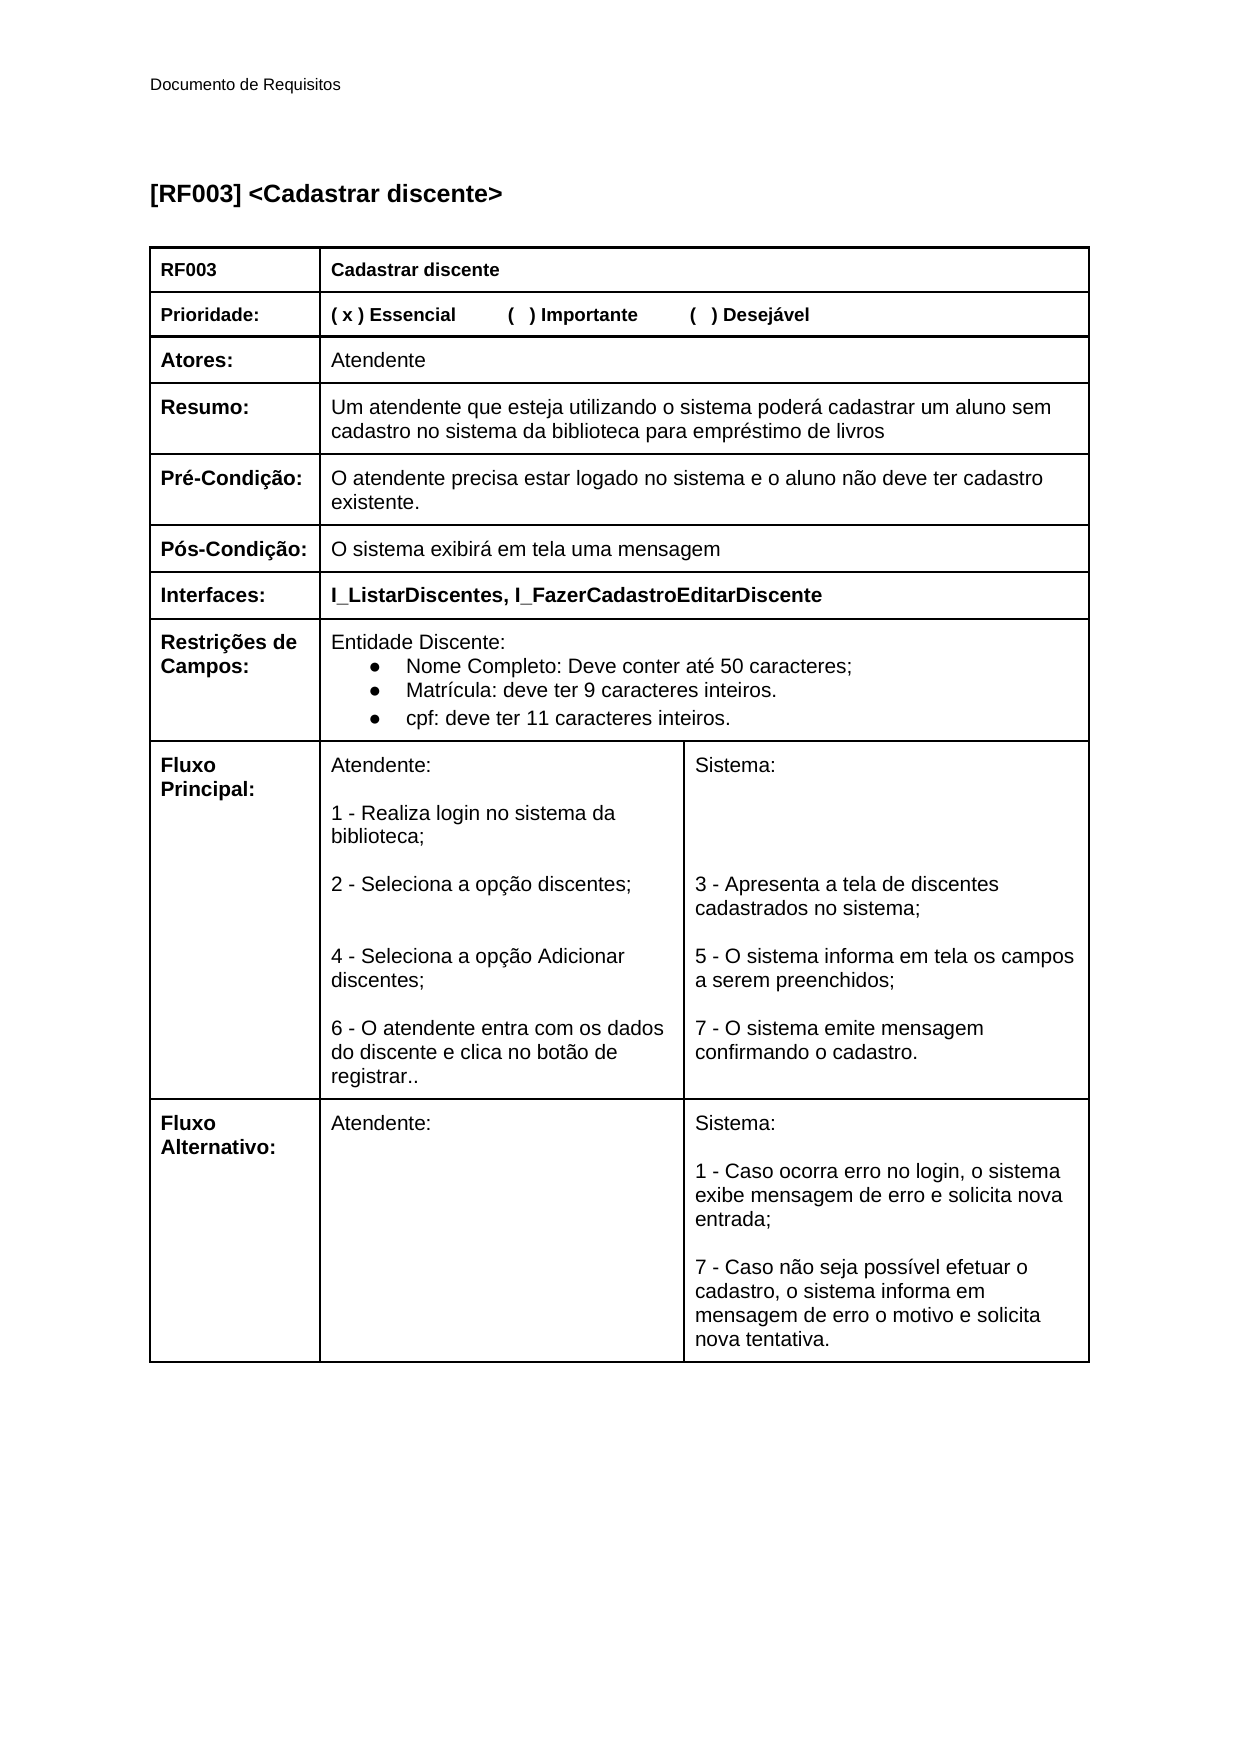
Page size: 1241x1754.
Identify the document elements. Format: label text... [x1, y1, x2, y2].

table_cell Atendente [321, 338, 1088, 382]
table_cell Atendente: [321, 1100, 683, 1361]
table_cell O sistema exibirá em tela uma mensagem [321, 526, 1088, 571]
table_cell Interfaces: [151, 573, 319, 618]
table_cell O atendente precisa estar logado no sistema e o aluno não deve ter cadastro existente. [321, 455, 1088, 524]
table_cell Atores: [151, 338, 319, 382]
table_cell Fluxo Alternativo: [151, 1100, 319, 1361]
table_cell Restrições de Campos: [151, 620, 319, 740]
table_cell Sistema: 1 - Caso ocorra erro no login, o sistema exibe mensagem de erro e solicita nova entrada; 7 - Caso não seja possível efetuar o cadastro, o sistema informa em mensagem de erro o motivo e solicita nova tentativa. [685, 1100, 1088, 1361]
table_cell Atendente: 1 - Realiza login no sistema da biblioteca; 2 - Seleciona a opção discentes; 4 - Seleciona a opção Adicionar discentes; 6 - O atendente entra com os dados do discente e clica no botão de registrar.. [321, 742, 683, 1098]
table_cell Pré-Condição: [151, 455, 319, 524]
table_cell Prioridade: [151, 293, 319, 335]
table_header RF003 [151, 249, 319, 291]
table_cell Resumo: [151, 384, 319, 453]
table_cell ( x ) Essencial ( ) Importante ( ) Desejável [321, 293, 1088, 335]
table_cell Pós-Condição: [151, 526, 319, 571]
subtitle [RF003] <Cadastrar discente> [150, 179, 1090, 208]
table_cell Um atendente que esteja utilizando o sistema poderá cadastrar um aluno sem cadastro no sistema da biblioteca para empréstimo de livros [321, 384, 1088, 453]
table_cell Entidade Discente: Nome Completo: Deve conter até 50 caracteres; Matrícula: deve ter 9 caracteres inteiros. cpf: deve ter 11 caracteres inteiros. [321, 620, 1088, 740]
table_cell I_ListarDiscentes, I_FazerCadastroEditarDiscente [321, 573, 1088, 618]
table_header Cadastrar discente [321, 249, 1088, 291]
table_cell Sistema: 3 - Apresenta a tela de discentes cadastrados no sistema; 5 - O sistema informa em tela os campos a serem preenchidos; 7 - O sistema emite mensagem confirmando o cadastro. [685, 742, 1088, 1098]
table_cell Fluxo Principal: [151, 742, 319, 1098]
